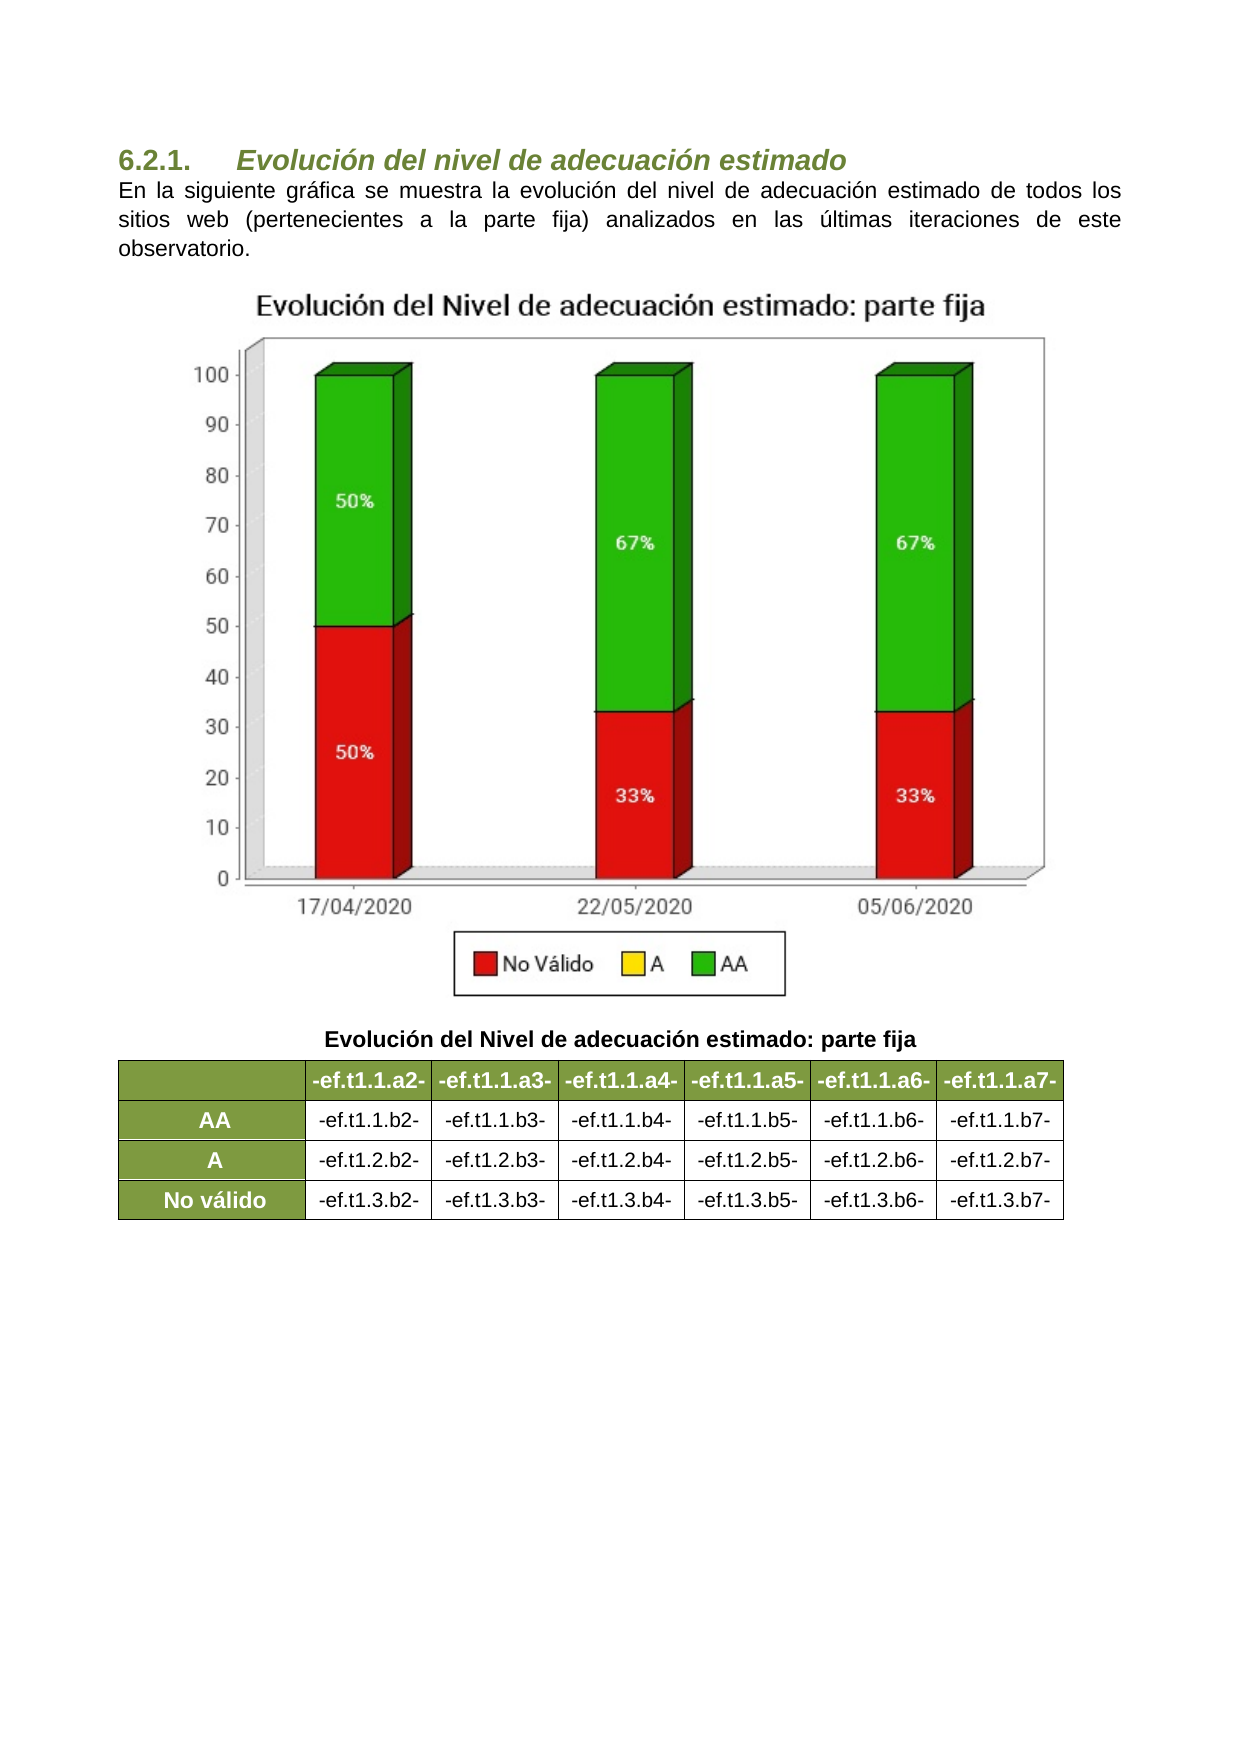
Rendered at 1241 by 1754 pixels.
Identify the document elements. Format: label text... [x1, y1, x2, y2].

table_header [119, 1061, 305, 1100]
table_header -ef.t1.1.a2- [306, 1061, 431, 1100]
table_cell -ef.t1.2.b3- [432, 1141, 558, 1179]
table_cell -ef.t1.2.b2- [306, 1141, 431, 1179]
table_header -ef.t1.1.a5- [685, 1061, 810, 1100]
table_cell -ef.t1.1.b4- [559, 1101, 684, 1139]
table_cell -ef.t1.1.b6- [811, 1101, 936, 1139]
table_cell -ef.t1.2.b4- [559, 1141, 684, 1179]
table_cell AA [119, 1101, 305, 1139]
table_header -ef.t1.1.a7- [937, 1061, 1063, 1100]
table_cell -ef.t1.3.b4- [559, 1181, 684, 1219]
table_cell -ef.t1.3.b6- [811, 1181, 936, 1219]
table_cell -ef.t1.1.b3- [432, 1101, 558, 1139]
table_cell -ef.t1.3.b7- [937, 1181, 1063, 1219]
table_cell -ef.t1.2.b5- [685, 1141, 810, 1179]
table_cell -ef.t1.1.b5- [685, 1101, 810, 1139]
subtitle Evolución del nivel de adecuación estimado [118, 143, 1122, 177]
table_cell -ef.t1.1.b2- [306, 1101, 431, 1139]
table_cell No válido [119, 1181, 305, 1219]
table_header -ef.t1.1.a3- [432, 1061, 558, 1100]
text En la siguiente gráfica se muestra la evolución del nivel de adecuación estimado de todos los sitios web (pertenecientes a la parte fija) analizados en las últimas iteraciones de este observatorio. [118, 177, 1122, 261]
table_cell -ef.t1.3.b5- [685, 1181, 810, 1219]
text Evolución del Nivel de adecuación estimado: parte fija [118, 1026, 1122, 1052]
table_cell A [119, 1141, 305, 1179]
table_cell -ef.t1.2.b7- [937, 1141, 1063, 1179]
table_cell -ef.t1.3.b2- [306, 1181, 431, 1219]
picture [178, 288, 1062, 998]
table_header -ef.t1.1.a6- [811, 1061, 936, 1100]
table_cell -ef.t1.1.b7- [937, 1101, 1063, 1139]
table_header -ef.t1.1.a4- [559, 1061, 684, 1100]
table_cell -ef.t1.3.b3- [432, 1181, 558, 1219]
table_cell -ef.t1.2.b6- [811, 1141, 936, 1179]
